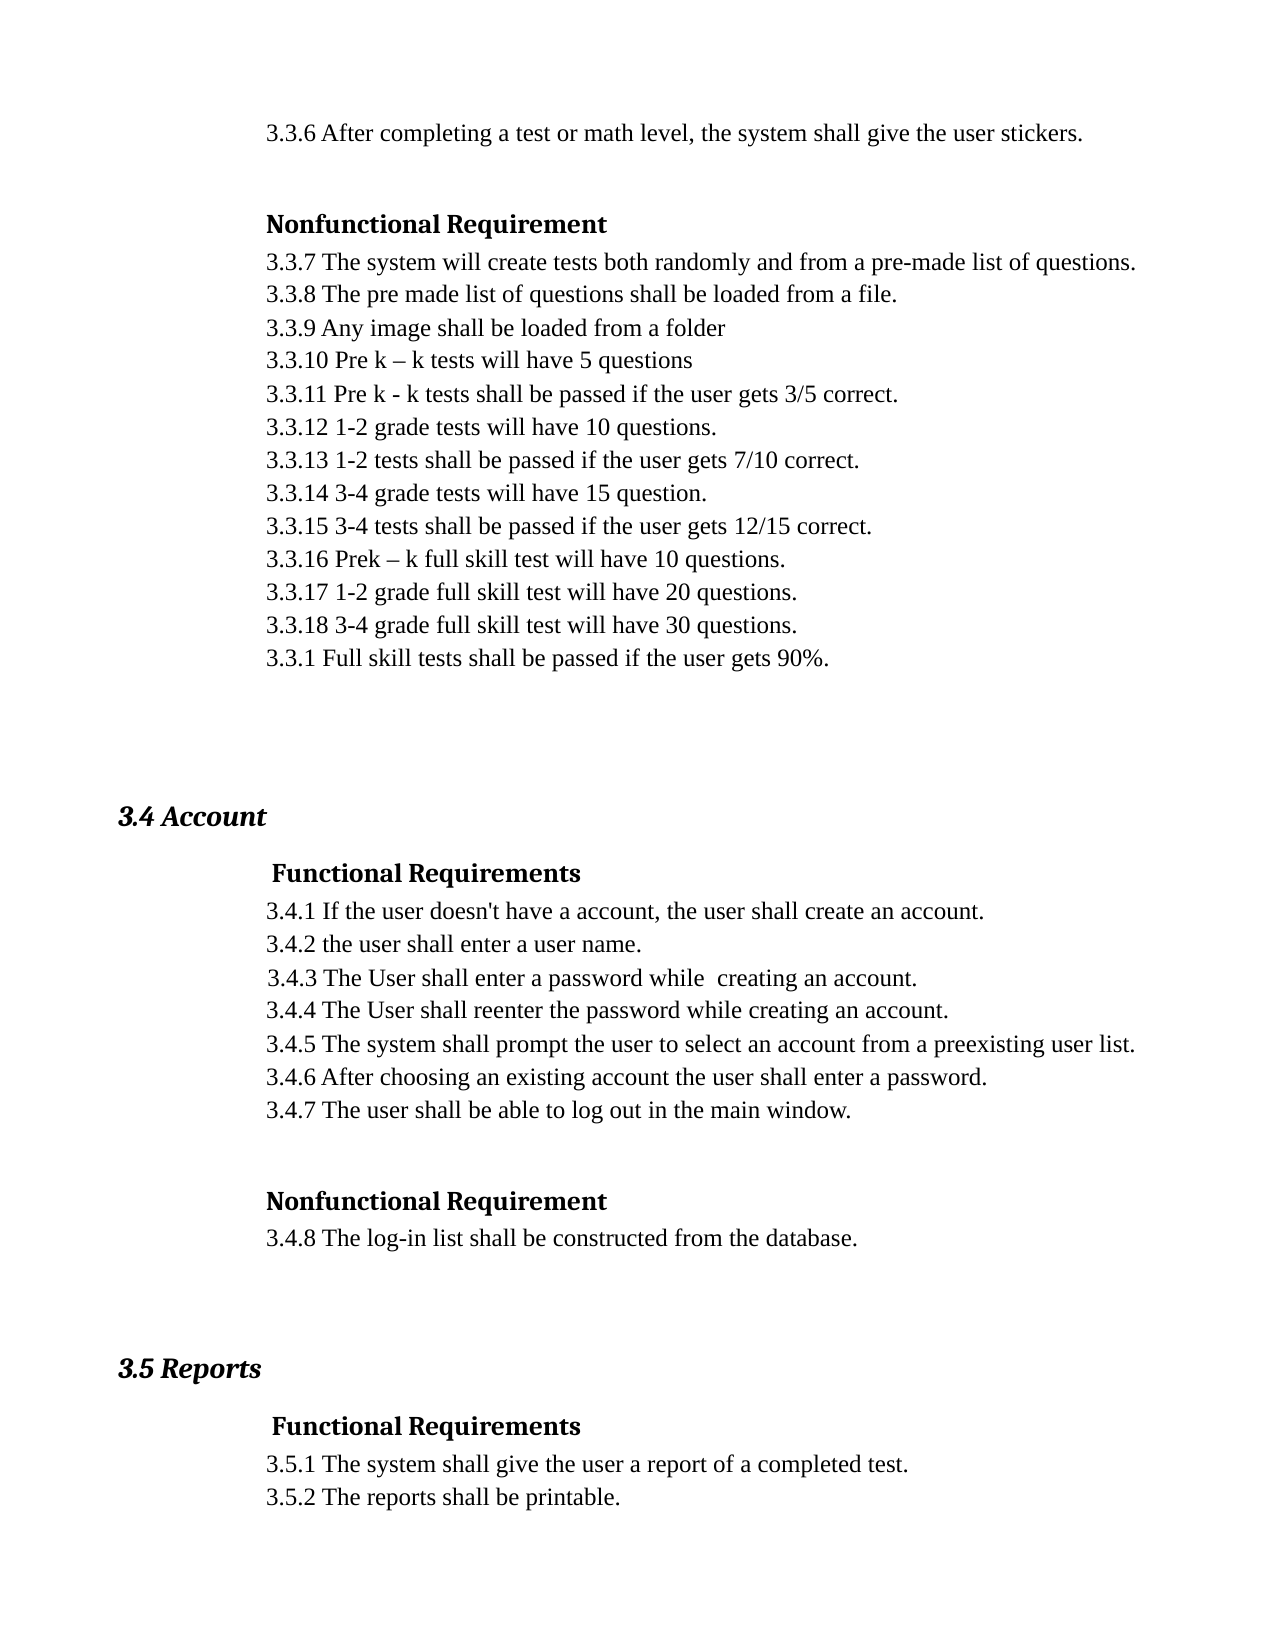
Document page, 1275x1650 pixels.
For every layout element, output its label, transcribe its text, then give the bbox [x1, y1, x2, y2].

text 3.3.14 3-4 grade tests will have 15 question. [118, 478, 1157, 506]
text 3.3.1 Full skill tests shall be passed if the user gets 90%. [118, 643, 1157, 672]
text 3.3.18 3-4 grade full skill test will have 30 questions. [118, 610, 1157, 638]
subtitle 3.4 Account [118, 800, 1157, 833]
text 3.3.13 1-2 tests shall be passed if the user gets 7/10 correct. [118, 445, 1157, 473]
subtitle Nonfunctional Requirement [118, 1186, 1157, 1217]
subtitle Functional Requirements [118, 1411, 1157, 1442]
subtitle 3.5 Reports [118, 1353, 1157, 1386]
text 3.5.2 The reports shall be printable. [118, 1482, 1157, 1511]
text 3.4.7 The user shall be able to log out in the main window. [118, 1095, 1157, 1123]
text 3.3.11 Pre k - k tests shall be passed if the user gets 3/5 correct. [118, 379, 1157, 407]
text 3.4.2 the user shall enter a user name. [118, 929, 1157, 958]
text 3.4.6 After choosing an existing account the user shall enter a password. [118, 1062, 1157, 1090]
text 3.4.4 The User shall reenter the password while creating an account. [118, 996, 1157, 1024]
text 3.3.17 1-2 grade full skill test will have 20 questions. [118, 577, 1157, 606]
text 3.3.9 Any image shall be loaded from a folder [118, 313, 1157, 341]
text 3.3.12 1-2 grade tests will have 10 questions. [118, 412, 1157, 440]
subtitle Nonfunctional Requirement [118, 209, 1157, 240]
text 3.4.5 The system shall prompt the user to select an account from a preexisting user list. [118, 1029, 1157, 1057]
text 3.3.15 3-4 tests shall be passed if the user gets 12/15 correct. [118, 511, 1157, 539]
text 3.5.1 The system shall give the user a report of a completed test. [118, 1449, 1157, 1477]
text 3.3.7 The system will create tests both randomly and from a pre-made list of questions. [192, 247, 1157, 275]
text 3.3.8 The pre made list of questions shall be loaded from a file. [118, 279, 1157, 308]
text 3.4.3 The User shall enter a password while creating an account. [266, 963, 1157, 991]
subtitle Functional Requirements [118, 858, 1157, 889]
text 3.3.10 Pre k – k tests will have 5 questions [118, 346, 1157, 374]
text 3.4.8 The log-in list shall be constructed from the database. [192, 1223, 1157, 1252]
text 3.3.16 Prek – k full skill test will have 10 questions. [118, 544, 1157, 572]
text 3.4.1 If the user doesn't have a account, the user shall create an account. [118, 896, 1157, 924]
text 3.3.6 After completing a test or math level, the system shall give the user stickers. [192, 118, 1157, 147]
